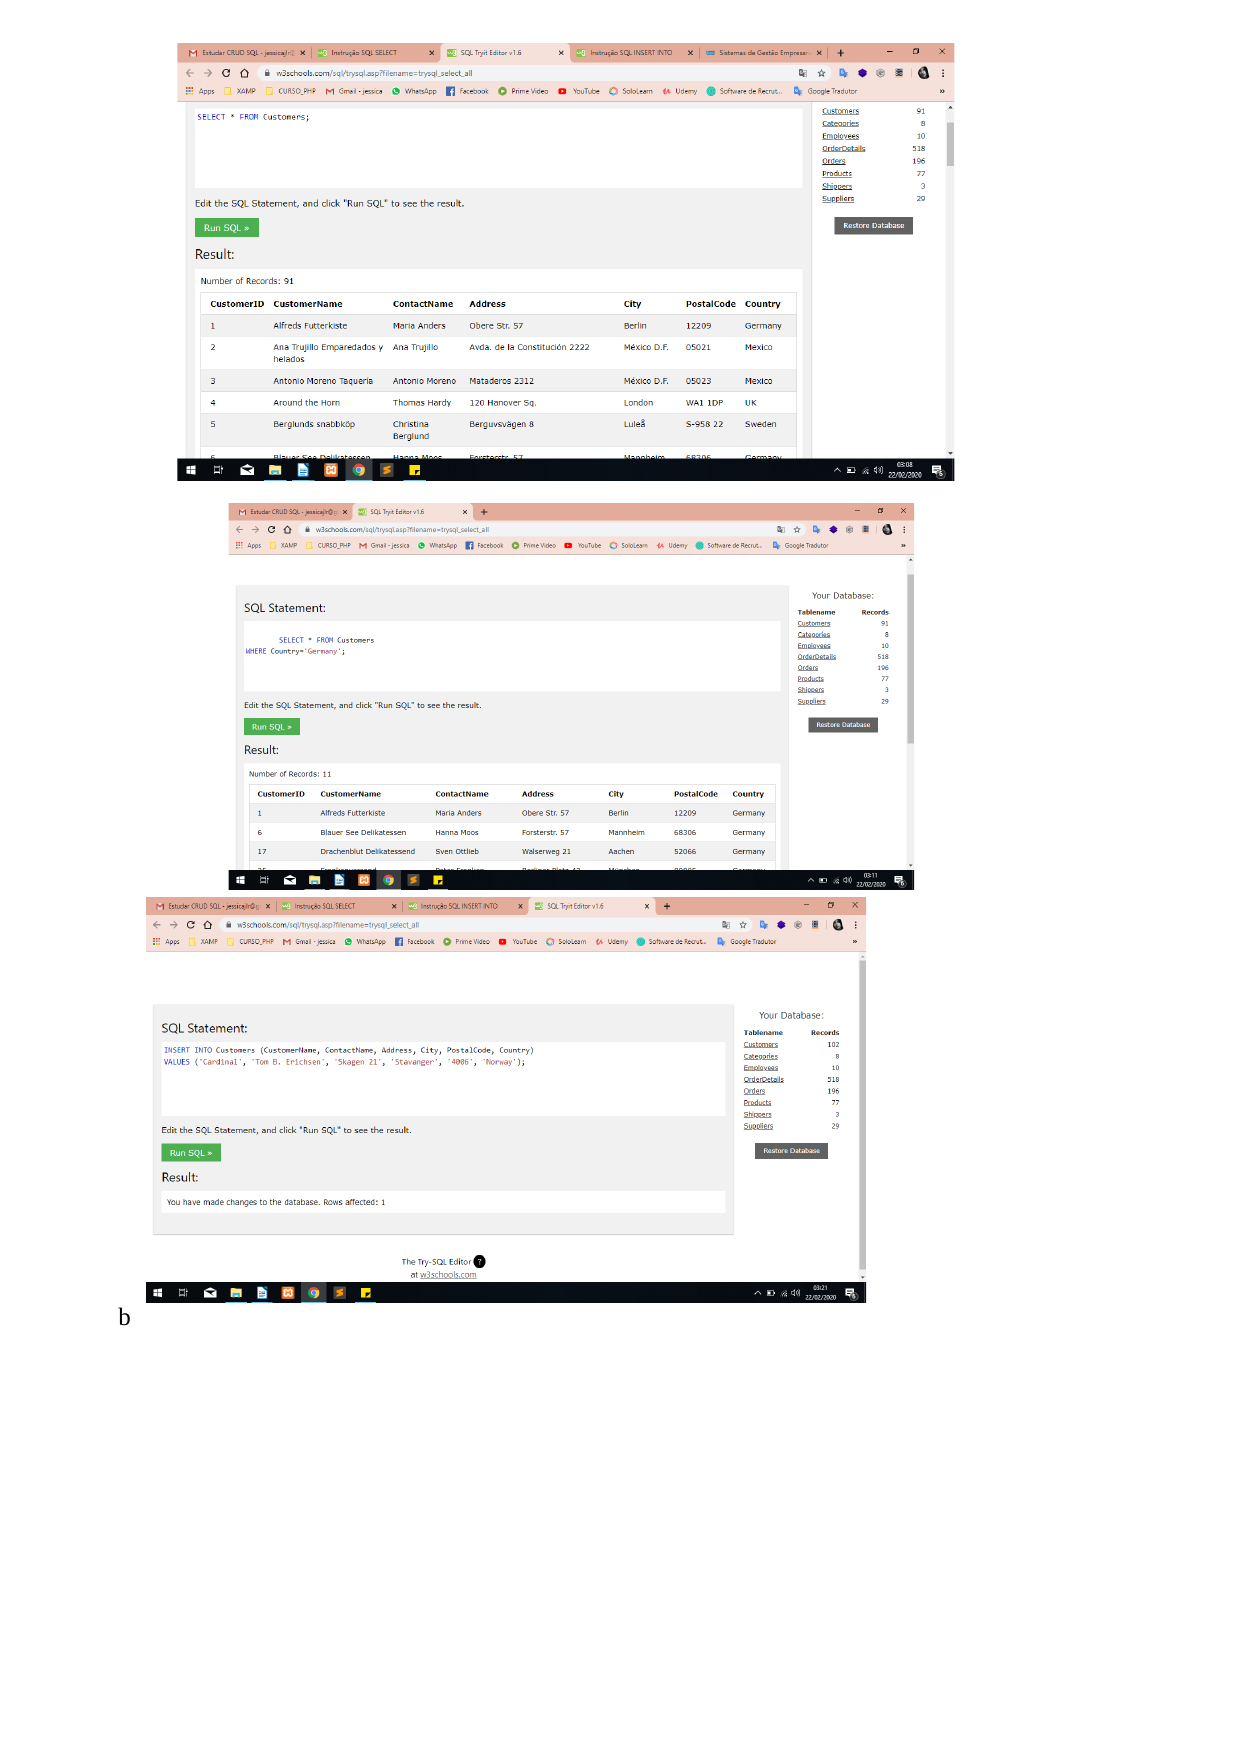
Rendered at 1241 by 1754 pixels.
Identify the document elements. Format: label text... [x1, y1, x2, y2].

text b [118, 118, 1122, 1331]
picture [177, 43, 955, 481]
picture [228, 503, 915, 890]
picture [146, 897, 867, 1303]
